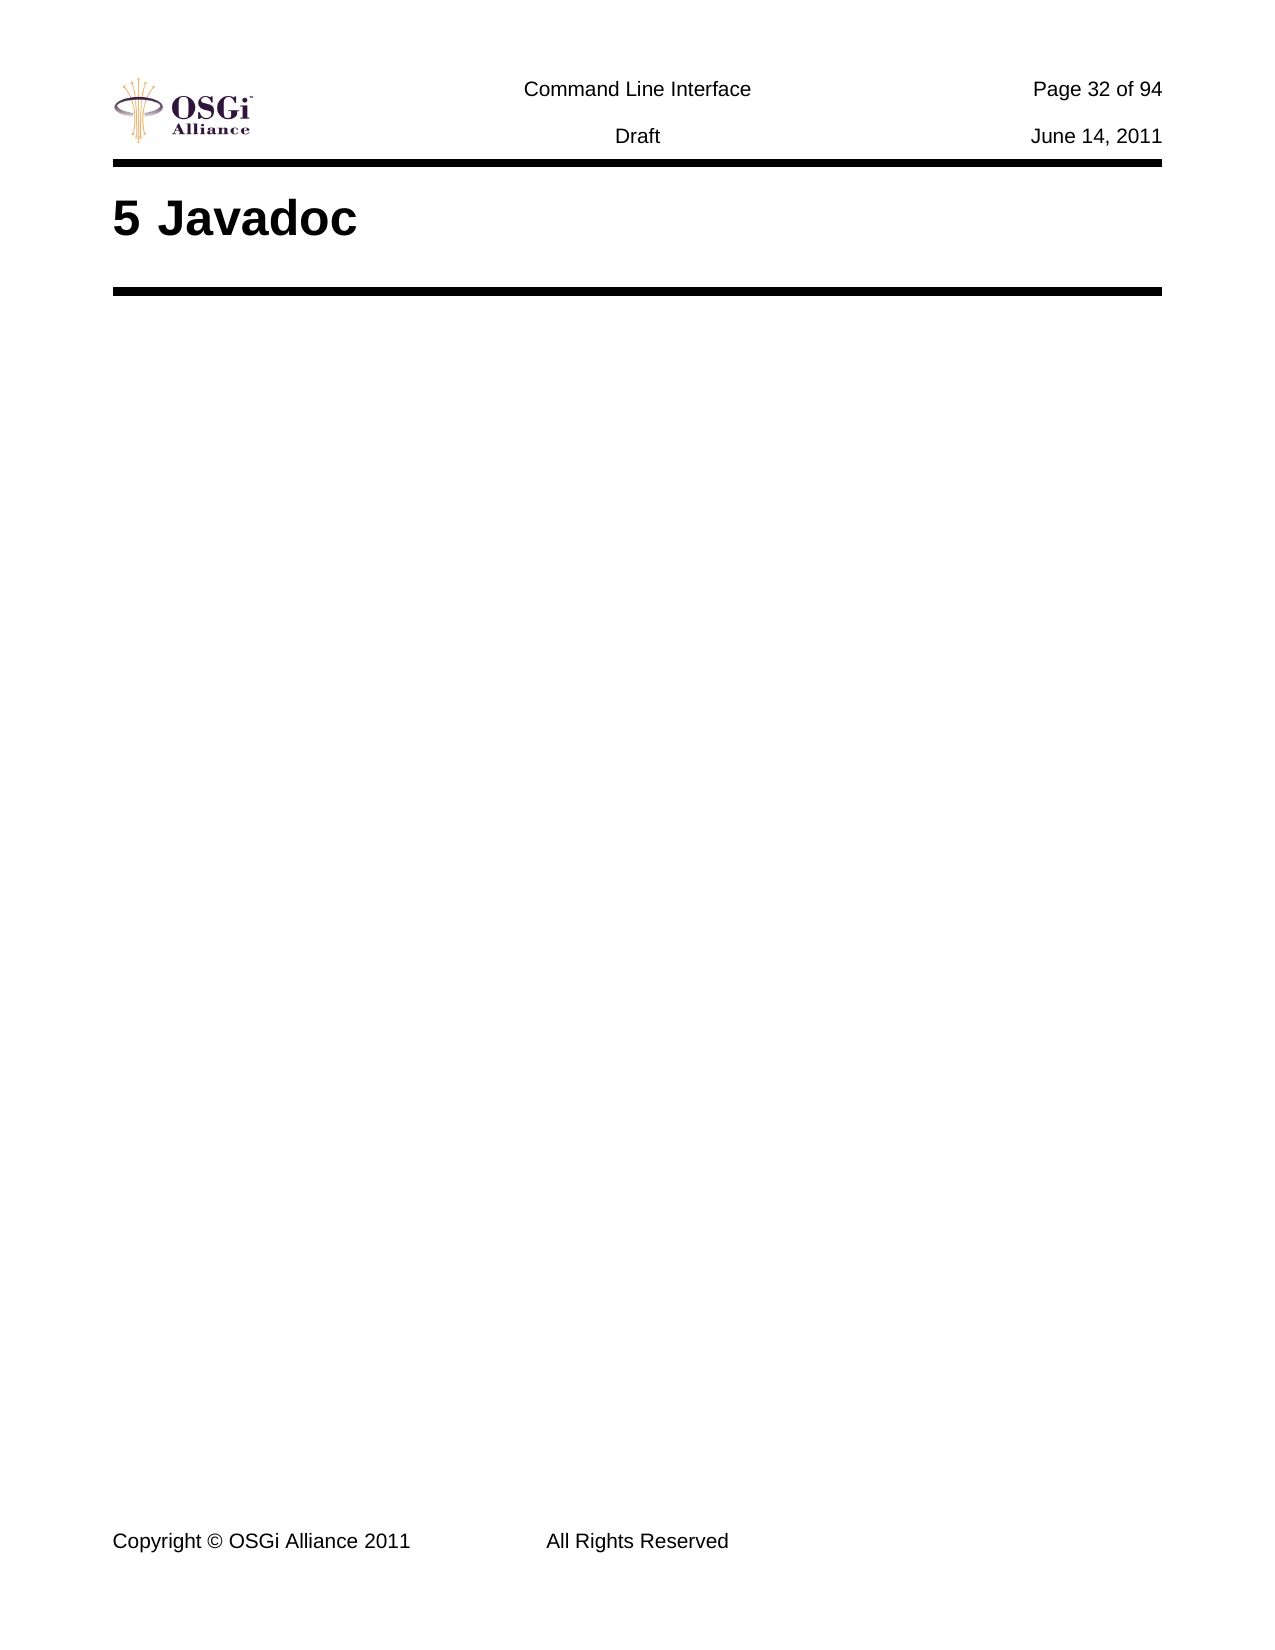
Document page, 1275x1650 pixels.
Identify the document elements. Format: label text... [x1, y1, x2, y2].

picture [114, 78, 254, 143]
subtitle Javadoc [112, 160, 1162, 296]
